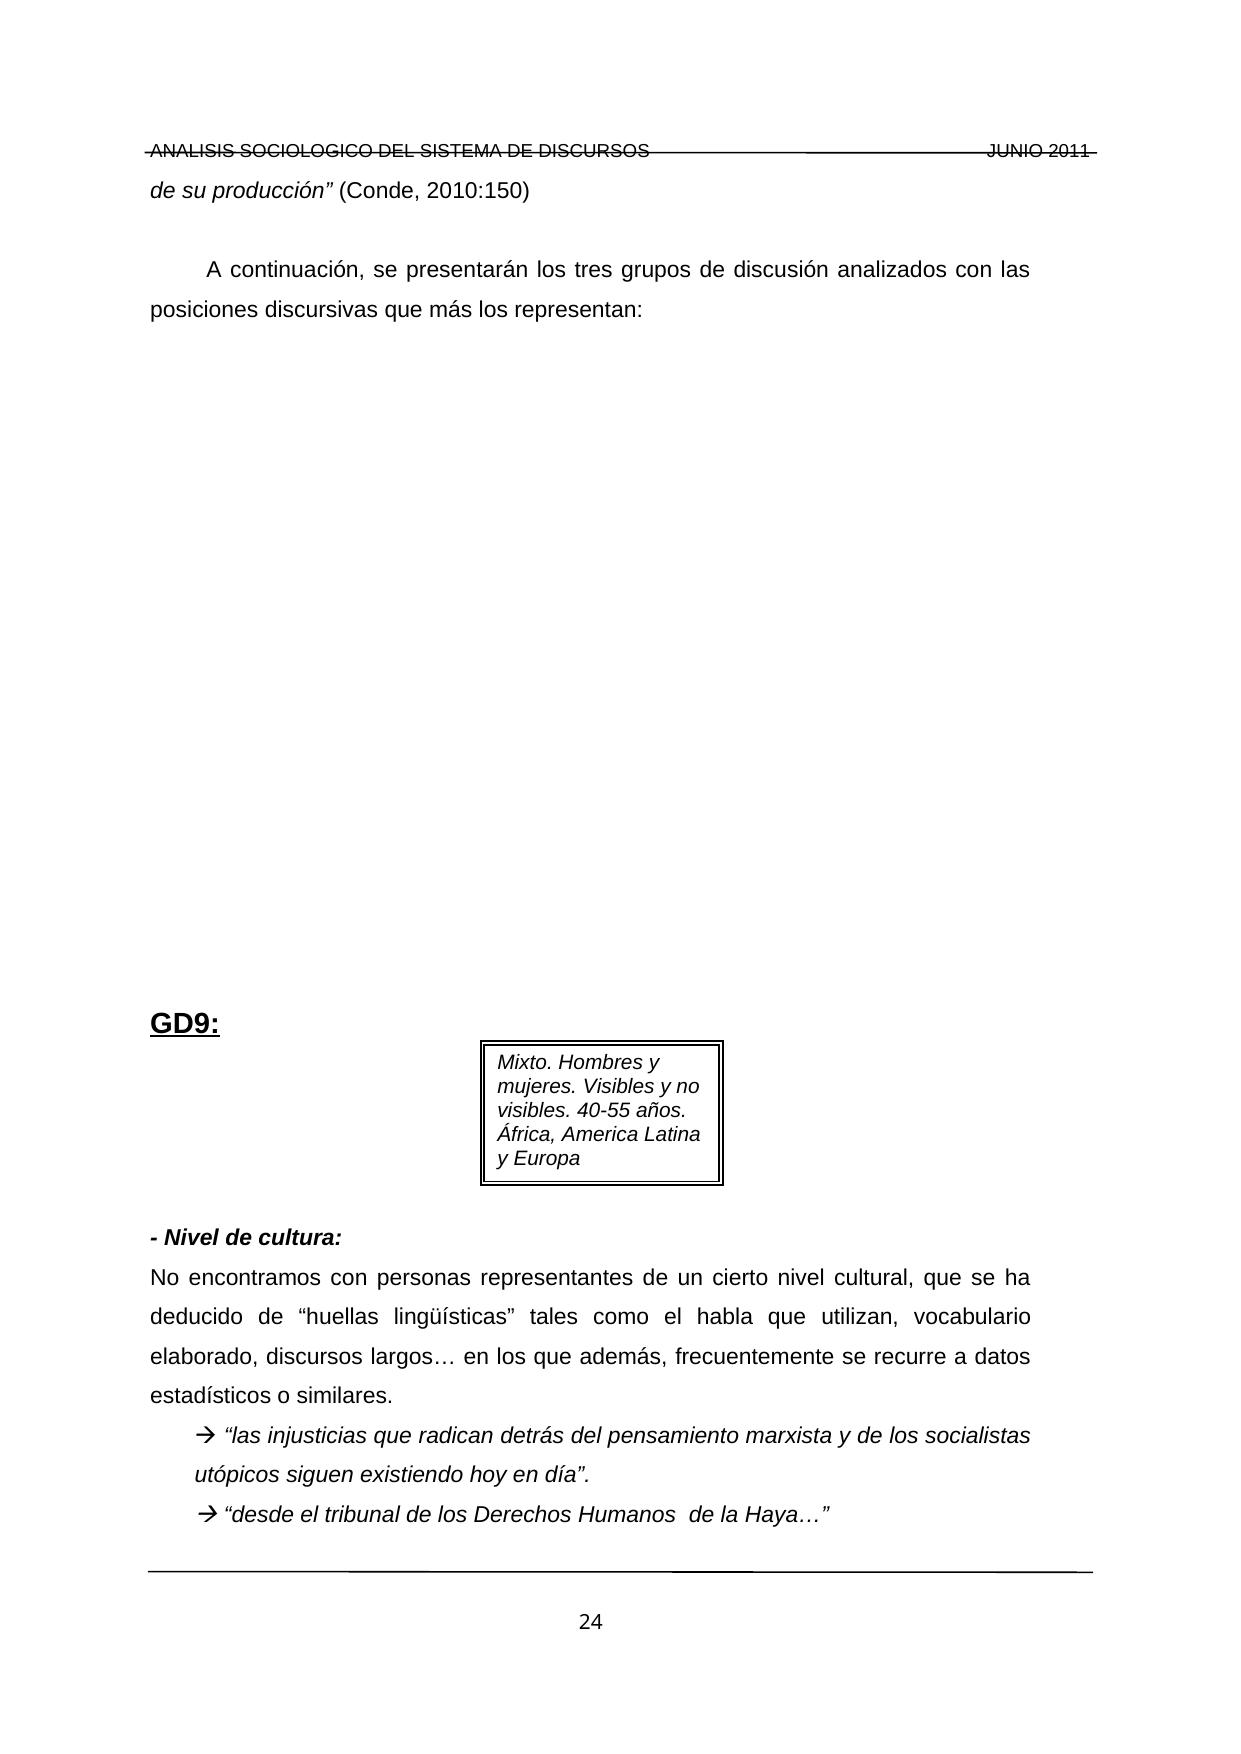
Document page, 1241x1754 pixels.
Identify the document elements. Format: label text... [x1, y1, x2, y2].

text  “las injusticias que radican detrás del pensamiento marxista y de los socialistas utópicos siguen existiendo hoy en día”. [194, 1422, 1031, 1487]
text No encontramos con personas representantes de un cierto nivel cultural, que se ha deducido de “huellas lingüísticas” tales como el habla que utilizan, vocabulario elaborado, discursos largos… en los que además, frecuentemente se recurre a datos estadísticos o similares. [150, 1264, 1031, 1408]
text A continuación, se presentarán los tres grupos de discusión analizados con las posiciones discursivas que más los representan: [150, 256, 1031, 322]
text  “desde el tribunal de los Derechos Humanos de la Haya…” [194, 1501, 1031, 1527]
text Mixto. Hombres y mujeres. Visibles y no visibles. 40-55 años. África, America Latina y Europa [497, 1050, 706, 1170]
text de su producción” (Conde, 2010:150) [150, 177, 1031, 203]
text GD9: [150, 1006, 1031, 1040]
list - Nivel de cultura: [150, 1224, 1031, 1251]
